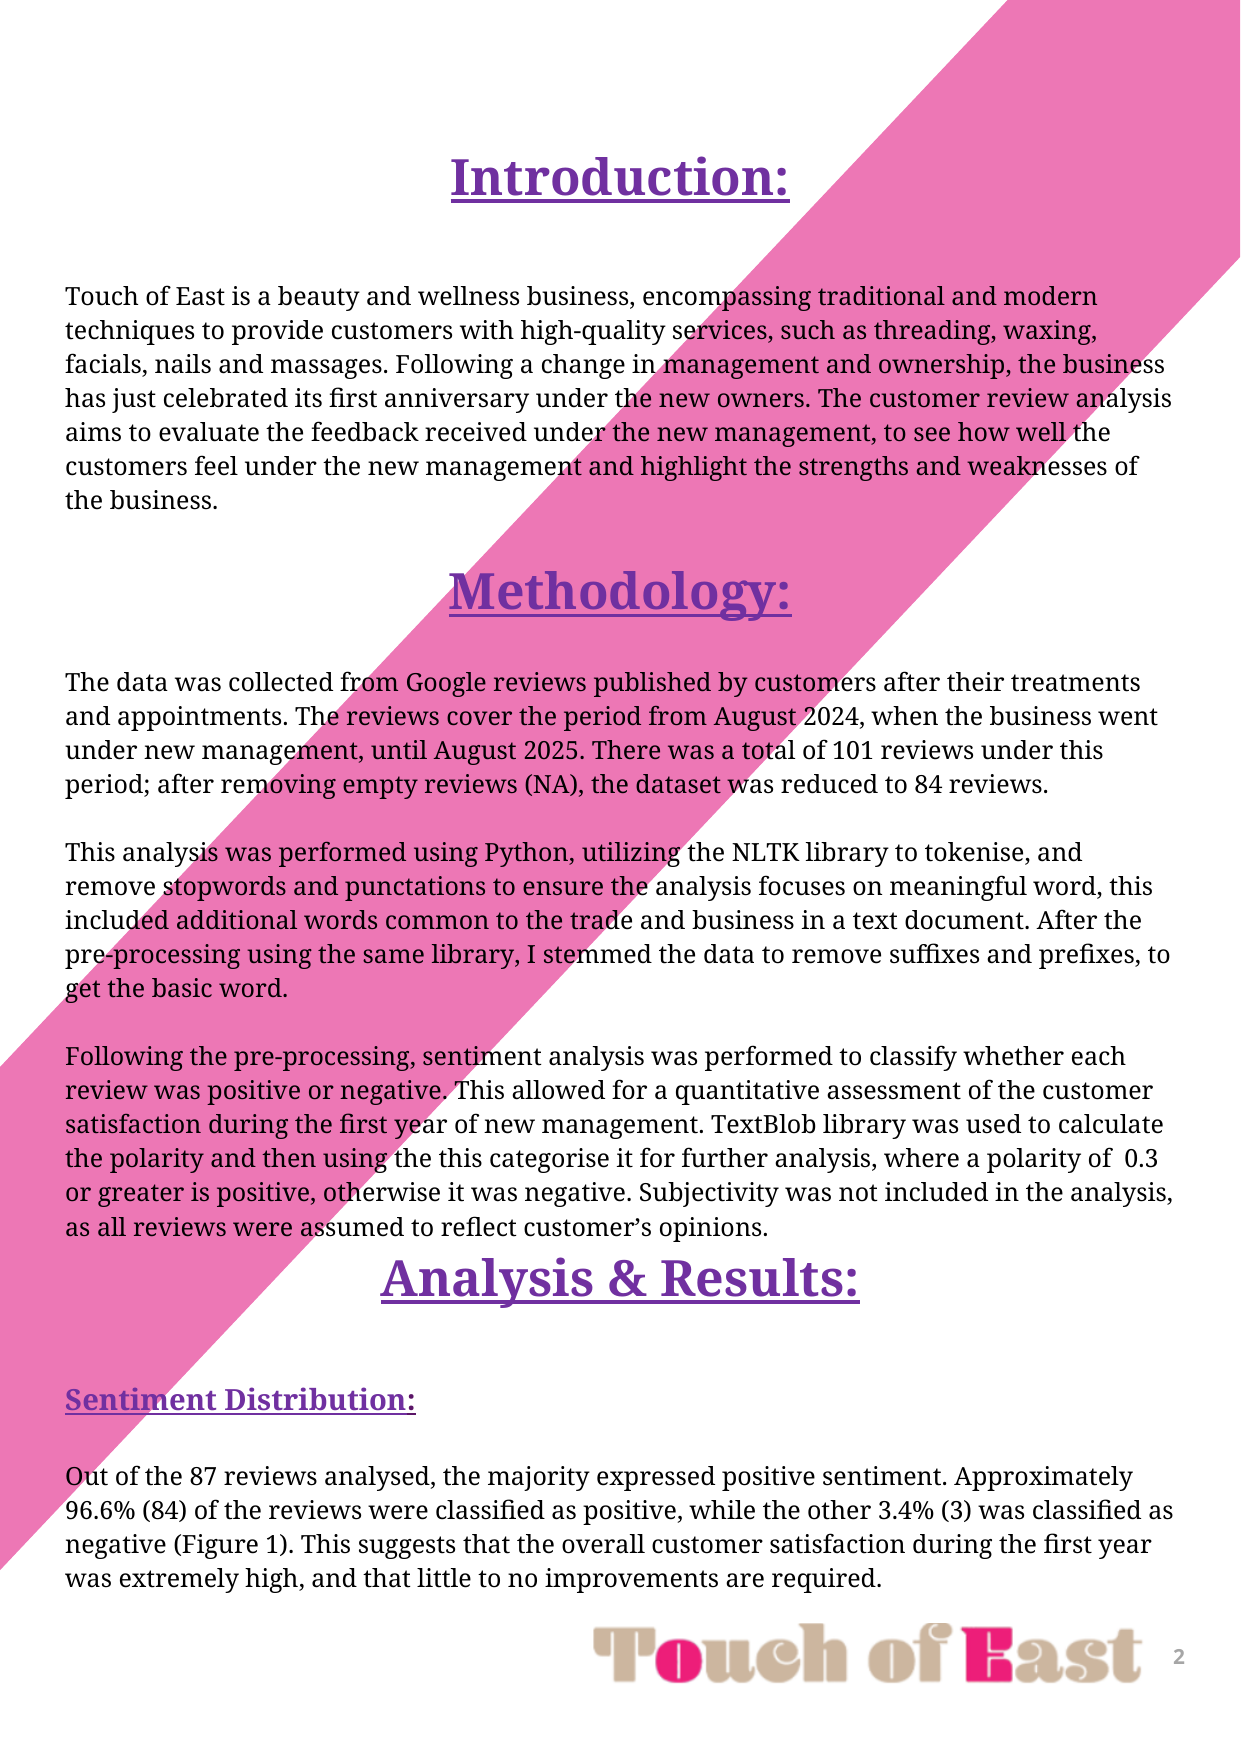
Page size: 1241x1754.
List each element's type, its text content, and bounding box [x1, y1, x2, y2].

text Out of the 87 reviews analysed, the majority expressed positive sentiment. Approximately 96.6% (84) of the reviews were classified as positive, while the other 3.4% (3) was classified as negative (Figure 1). This suggests that the overall customer satisfaction during the first year was extremely high, and that little to no improvements are required. [65, 1459, 1175, 1595]
text The data was collected from Google reviews published by customers after their treatments and appointments. The reviews cover the period from August 2024, when the business went under new management, until August 2025. There was a total of 101 reviews under this period; after removing empty reviews (NA), the dataset was reduced to 84 reviews. [729, 664, 1175, 800]
text This analysis was performed using Python, utilizing the NLTK library to tokenise, and remove stopwords and punctations to ensure the analysis focuses on meaningful word, this included additional words common to the trade and business in a text document. After the pre-processing using the same library, I stemmed the data to remove suffixes and prefixes, to get the basic word. [535, 834, 1175, 1005]
text Following the pre-processing, sentiment analysis was performed to classify whether each review was positive or negative. This allowed for a quantitative assessment of the customer satisfaction during the first year of new management. TextBlob library was used to calculate the polarity and then using the this categorise it for further analysis, where a polarity of 0.3 or greater is positive, otherwise it was negative. Subjectivity was not included in the analysis, as all reviews were assumed to reflect customer’s opinions. [310, 1039, 1175, 1243]
text Methodology: [65, 556, 481, 624]
text Touch of East is a beauty and wellness business, encompassing traditional and modern techniques to provide customers with high-quality services, such as threading, waxing, facials, nails and massages. Following a change in management and ownership, the business has just celebrated its first anniversary under the new owners. The customer review analysis aims to evaluate the feedback received under the new management, to see how well the customers feel under the new management and highlight the strengths and weaknesses of the business. [996, 328, 1175, 517]
text The data was collected from Google reviews published by customers after their treatments and appointments. The reviews cover the period from August 2024, when the business went under new management, until August 2025. There was a total of 101 reviews under this period; after removing empty reviews (NA), the dataset was reduced to 84 reviews. [65, 664, 379, 800]
text Methodology: [895, 556, 1175, 624]
text Analysis & Results: [246, 1243, 1175, 1311]
text Sentiment Distribution: [144, 1379, 1175, 1419]
text This analysis was performed using Python, utilizing the NLTK library to tokenise, and remove stopwords and punctations to ensure the analysis focuses on meaningful word, this included additional words common to the trade and business in a text document. After the pre-processing using the same library, I stemmed the data to remove suffixes and prefixes, to get the basic word. [65, 834, 219, 997]
text Touch of East is a beauty and wellness business, encompassing traditional and modern techniques to provide customers with high-quality services, such as threading, waxing, facials, nails and massages. Following a change in management and ownership, the business has just celebrated its first anniversary under the new owners. The customer review analysis aims to evaluate the feedback received under the new management, to see how well the customers feel under the new management and highlight the strengths and weaknesses of the business. [65, 278, 744, 517]
text Introduction: [65, 142, 872, 210]
